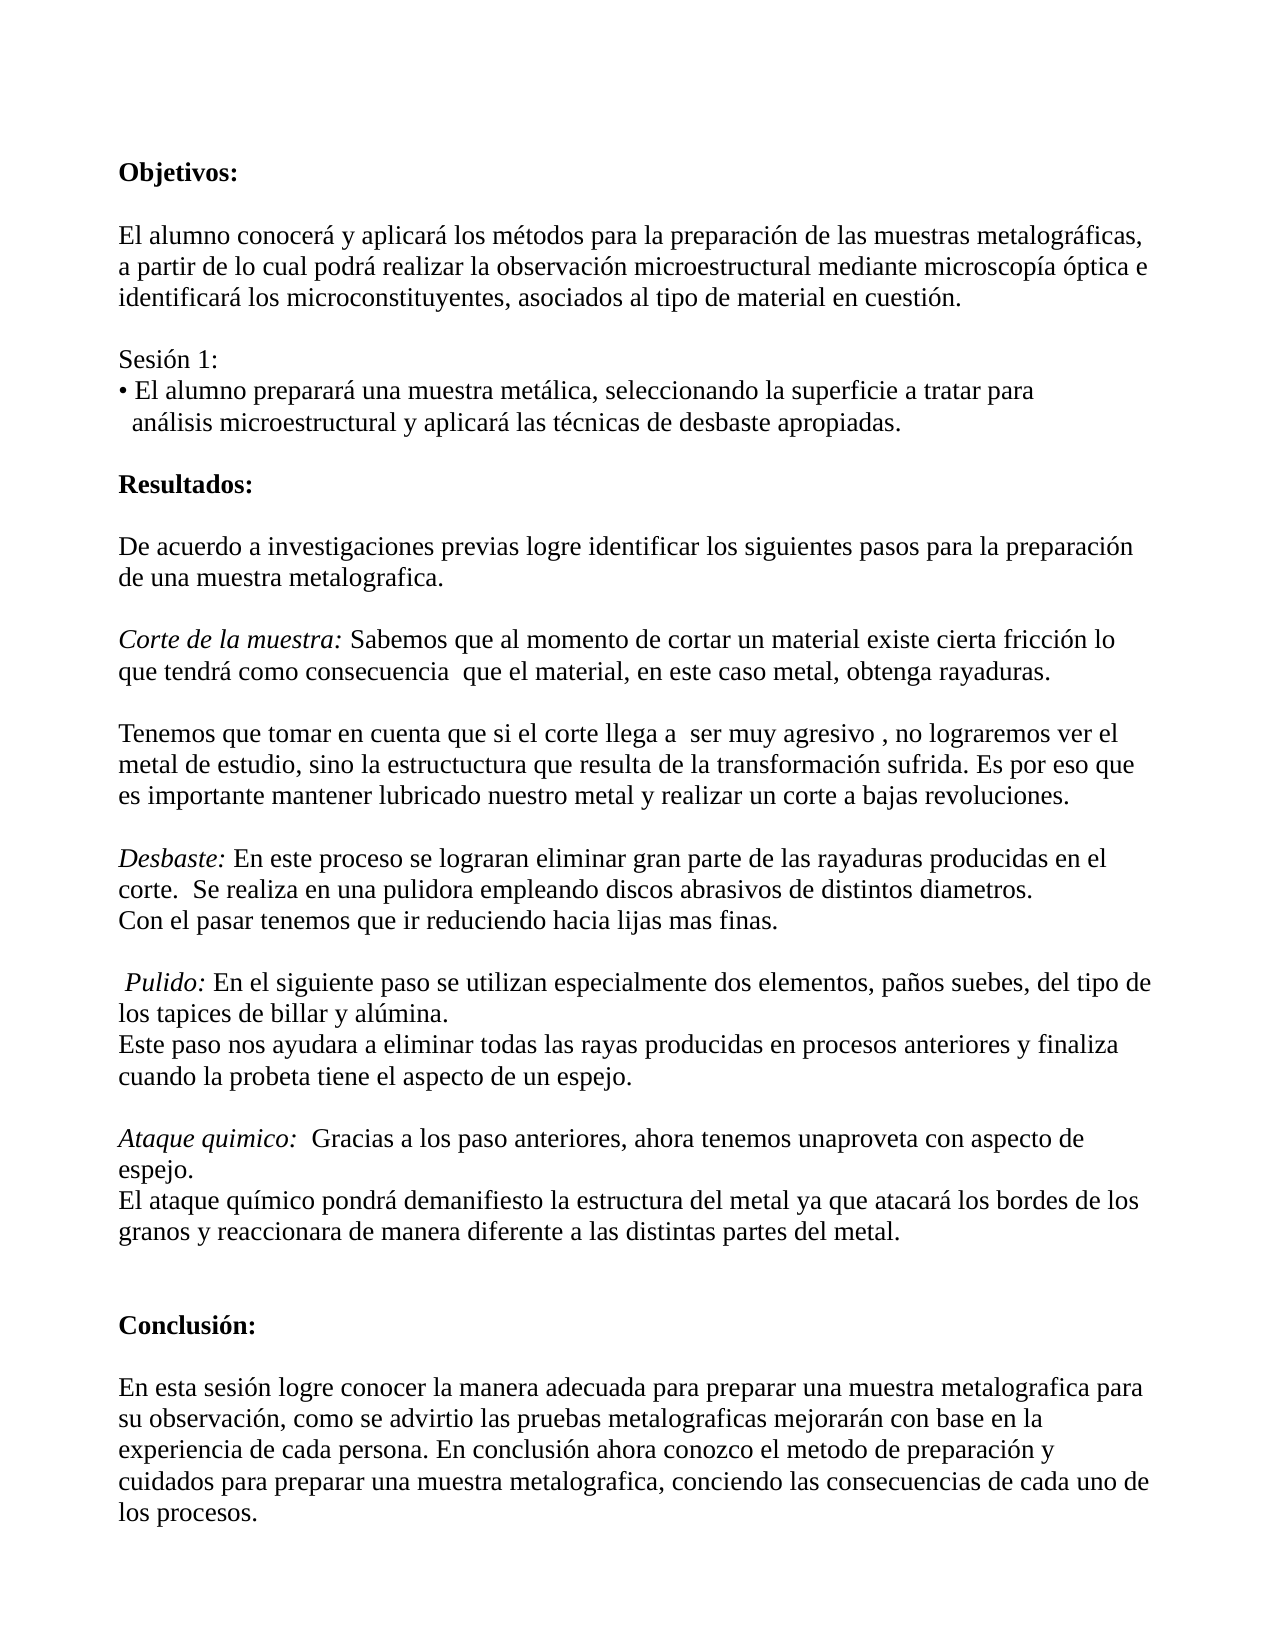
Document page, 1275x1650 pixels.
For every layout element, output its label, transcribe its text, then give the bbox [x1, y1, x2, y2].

text Desbaste: En este proceso se lograran eliminar gran parte de las rayaduras producidas en el corte. Se realiza en una pulidora empleando discos abrasivos de distintos diametros. [118, 842, 1157, 904]
text El alumno conocerá y aplicará los métodos para la preparación de las muestras metalográficas, a partir de lo cual podrá realizar la observación microestructural mediante microscopía óptica e [118, 219, 1157, 281]
text Este paso nos ayudara a eliminar todas las rayas producidas en procesos anteriores y finaliza cuando la probeta tiene el aspecto de un espejo. [118, 1028, 1157, 1091]
text Corte de la muestra: Sabemos que al momento de cortar un material existe cierta fricción lo que tendrá como consecuencia que el material, en este caso metal, obtenga rayaduras. [118, 624, 1157, 686]
text Tenemos que tomar en cuenta que si el corte llega a ser muy agresivo , no lograremos ver el metal de estudio, sino la estructuctura que resulta de la transformación sufrida. Es por eso que es importante mantener lubricado nuestro metal y realizar un corte a bajas revoluciones. [118, 717, 1157, 811]
text Resultados: [118, 468, 1157, 499]
text Ataque quimico: Gracias a los paso anteriores, ahora tenemos unaproveta con aspecto de espejo. [118, 1122, 1157, 1184]
text Conclusión: [118, 1309, 1157, 1340]
text identificará los microconstituyentes, asociados al tipo de material en cuestión. [118, 281, 1157, 312]
text Objetivos: [118, 156, 1157, 188]
text • El alumno preparará una muestra metálica, seleccionando la superficie a tratar para [118, 374, 1157, 406]
text El ataque químico pondrá demanifiesto la estructura del metal ya que atacará los bordes de los granos y reaccionara de manera diferente a las distintas partes del metal. [118, 1184, 1157, 1247]
text De acuerdo a investigaciones previas logre identificar los siguientes pasos para la preparación de una muestra metalografica. [118, 530, 1157, 592]
text análisis microestructural y aplicará las técnicas de desbaste apropiadas. [118, 406, 1157, 437]
text Con el pasar tenemos que ir reduciendo hacia lijas mas finas. [118, 904, 1157, 935]
text En esta sesión logre conocer la manera adecuada para preparar una muestra metalografica para su observación, como se advirtio las pruebas metalograficas mejorarán con base en la experiencia de cada persona. En conclusión ahora conozco el metodo de preparación y cuidados para preparar una muestra metalografica, conciendo las consecuencias de cada uno de los procesos. [118, 1371, 1157, 1527]
text Sesión 1: [118, 343, 1157, 374]
text Pulido: En el siguiente paso se utilizan especialmente dos elementos, paños suebes, del tipo de los tapices de billar y alúmina. [118, 966, 1157, 1028]
